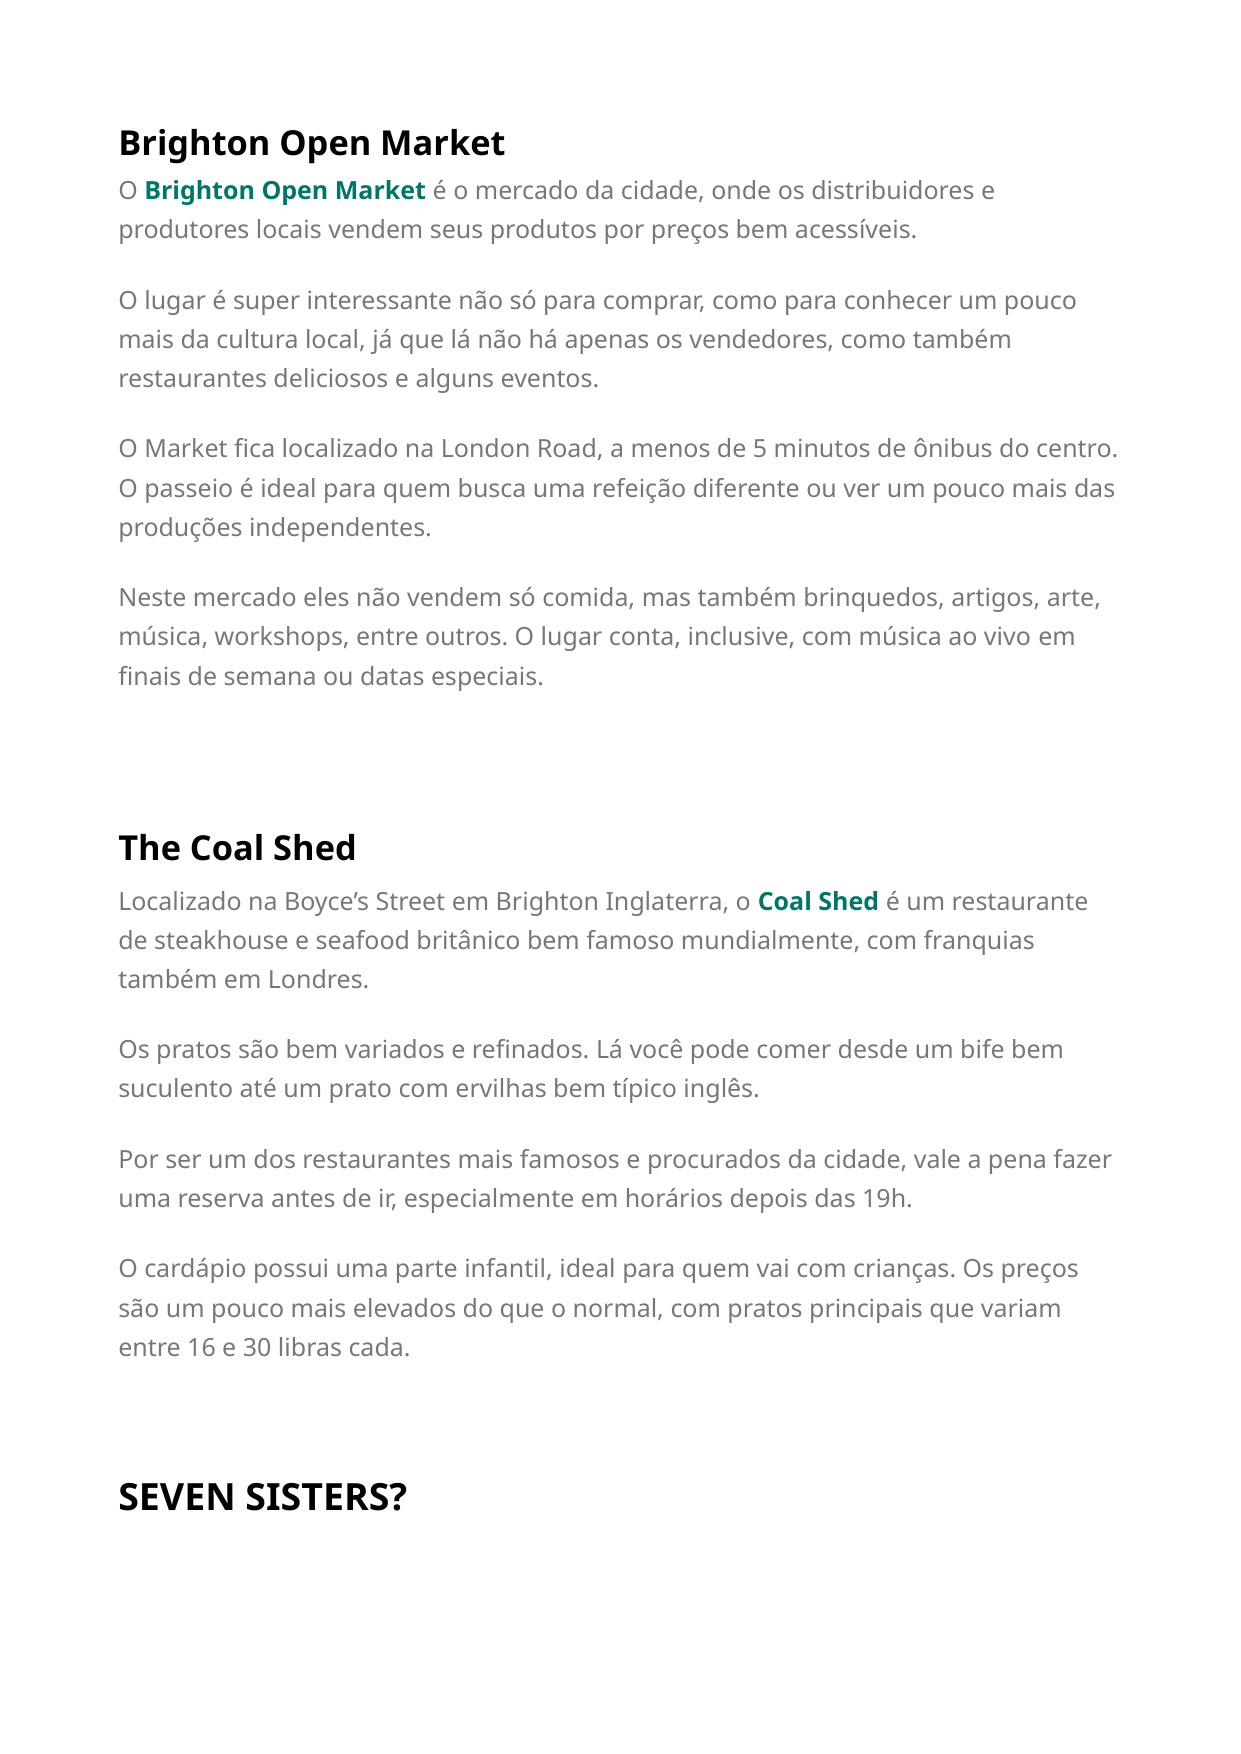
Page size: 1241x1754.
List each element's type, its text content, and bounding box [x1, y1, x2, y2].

text SEVEN SISTERS? [118, 1470, 1122, 1521]
text Os pratos são bem variados e refinados. Lá você pode comer desde um bife bem suculento até um prato com ervilhas bem típico inglês. [118, 1032, 1122, 1105]
text O cardápio possui uma parte infantil, ideal para quem vai com crianças. Os preços são um pouco mais elevados do que o normal, com pratos principais que variam entre 16 e 30 libras cada. [118, 1251, 1122, 1363]
text O Brighton Open Market é o mercado da cidade, onde os distribuidores e produtores locais vendem seus produtos por preços bem acessíveis. [118, 173, 1122, 246]
subtitle Brighton Open Market [118, 118, 1122, 165]
text Por ser um dos restaurantes mais famosos e procurados da cidade, vale a pena fazer uma reserva antes de ir, especialmente em horários depois das 19h. [118, 1142, 1122, 1215]
subtitle The Coal Shed [118, 824, 1122, 871]
text O lugar é super interessante não só para comprar, como para conhecer um pouco mais da cultura local, já que lá não há apenas os vendedores, como também restaurantes deliciosos e alguns eventos. [118, 282, 1122, 395]
text O Market fica localizado na London Road, a menos de 5 minutos de ônibus do centro. O passeio é ideal para quem busca uma refeição diferente ou ver um pouco mais das produções independentes. [118, 431, 1122, 543]
text Neste mercado eles não vendem só comida, mas também brinquedos, artigos, arte, música, workshops, entre outros. O lugar conta, inclusive, com música ao vivo em finais de semana ou datas especiais. [118, 580, 1122, 692]
text Localizado na Boyce’s Street em Brighton Inglaterra, o Coal Shed é um restaurante de steakhouse e seafood britânico bem famoso mundialmente, com franquias também em Londres. [118, 883, 1122, 996]
